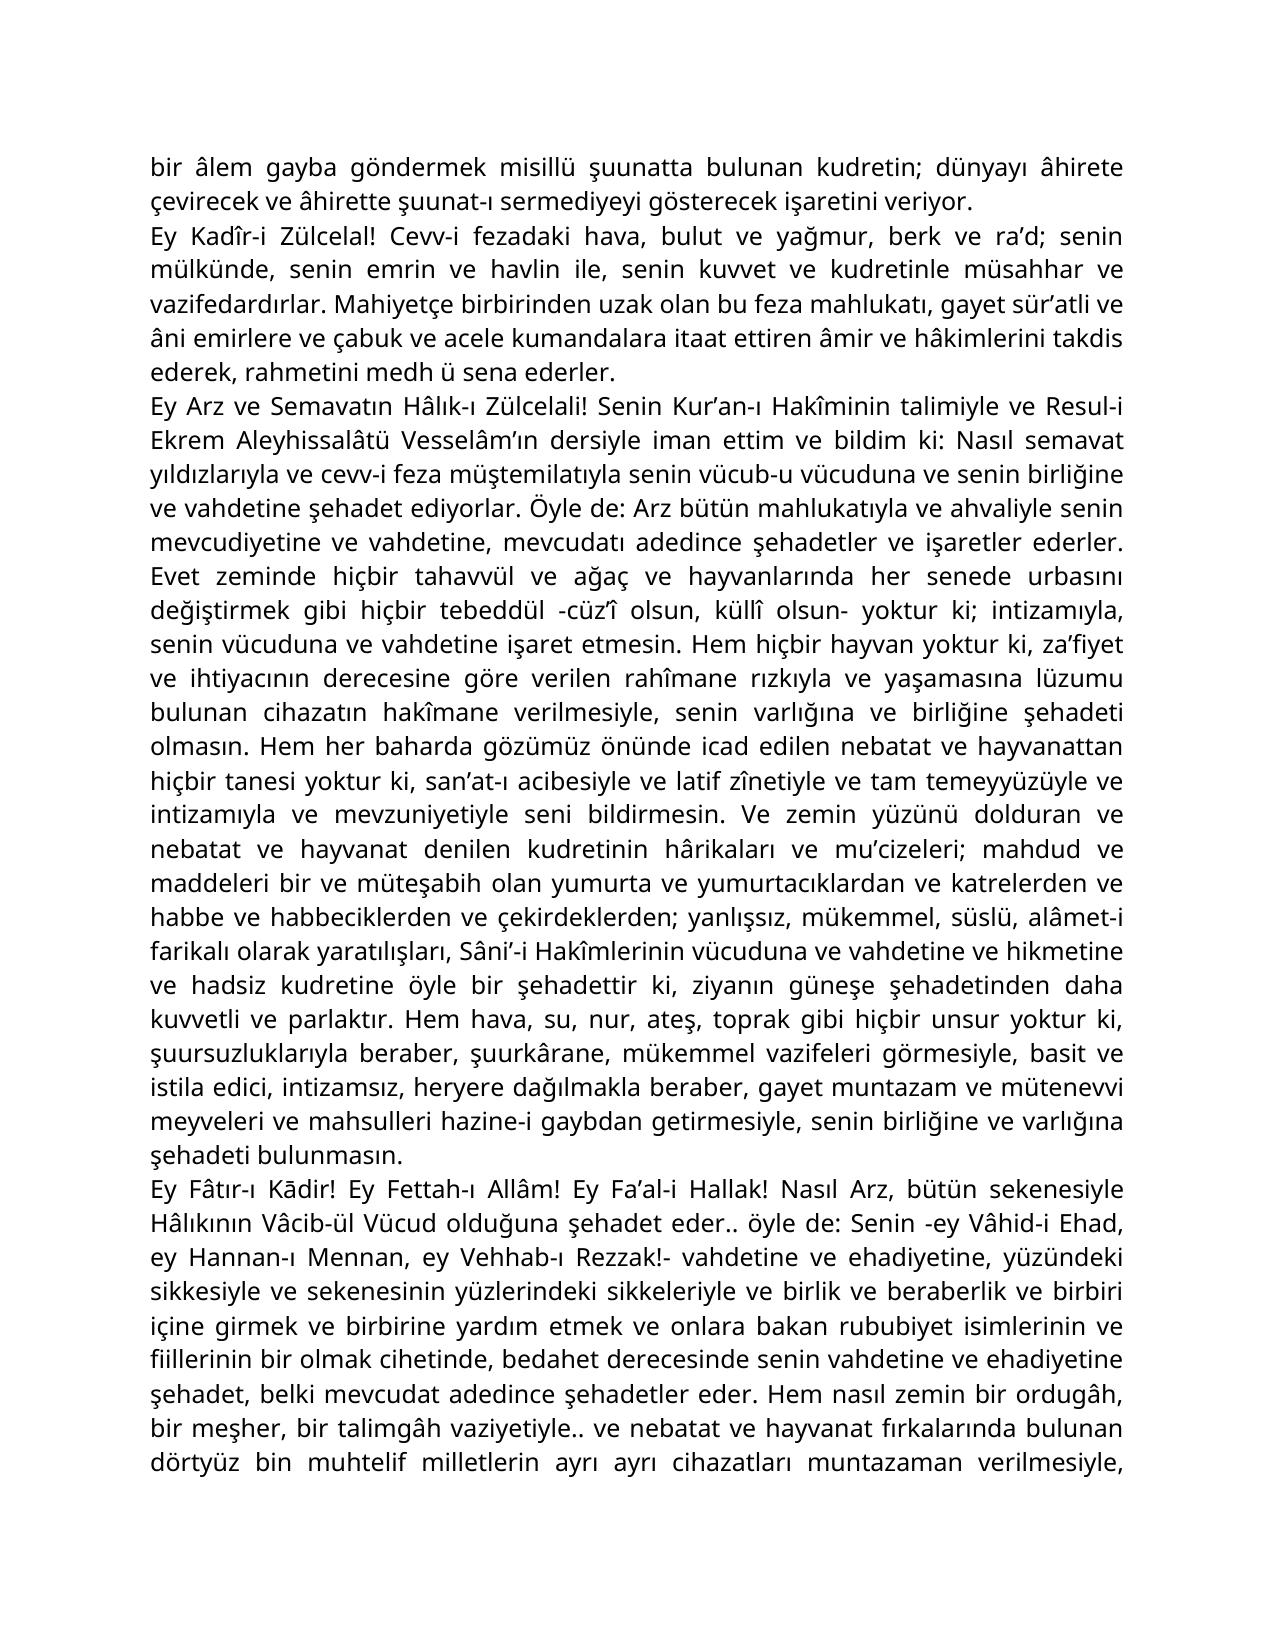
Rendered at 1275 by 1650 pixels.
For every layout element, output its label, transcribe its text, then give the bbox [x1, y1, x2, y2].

text Ey Kadîr-i Zülcelal! Cevv-i fezadaki hava, bulut ve yağmur, berk ve ra’d; senin mülkünde, senin emrin ve havlin ile, senin kuvvet ve kudretinle müsahhar ve vazifedardırlar. Mahiyetçe birbirinden uzak olan bu feza mahlukatı, gayet sür’atli ve âni emirlere ve çabuk ve acele kumandalara itaat ettiren âmir ve hâkimlerini takdis ederek, rahmetini medh ü sena ederler. [150, 218, 1125, 388]
text bir âlem gayba göndermek misillü şuunatta bulunan kudretin; dünyayı âhirete çevirecek ve âhirette şuunat-ı sermediyeyi gösterecek işaretini veriyor. [150, 150, 1125, 218]
text Ey Fâtır-ı Kādir! Ey Fettah-ı Allâm! Ey Fa’al-i Hallak! Nasıl Arz, bütün sekenesiyle Hâlıkının Vâcib-ül Vücud olduğuna şehadet eder.. öyle de: Senin -ey Vâhid-i Ehad, ey Hannan-ı Mennan, ey Vehhab-ı Rezzak!- vahdetine ve ehadiyetine, yüzündeki sikkesiyle ve sekenesinin yüzlerindeki sikkeleriyle ve birlik ve beraberlik ve birbiri içine girmek ve birbirine yardım etmek ve onlara bakan rububiyet isimlerinin ve fiillerinin bir olmak cihetinde, bedahet derecesinde senin vahdetine ve ehadiyetine şehadet, belki mevcudat adedince şehadetler eder. Hem nasıl zemin bir ordugâh, bir meşher, bir talimgâh vaziyetiyle.. ve nebatat ve hayvanat fırkalarında bulunan dörtyüz bin muhtelif milletlerin ayrı ayrı cihazatları muntazaman verilmesiyle, [150, 1172, 1125, 1478]
text Ey Arz ve Semavatın Hâlık-ı Zülcelali! Senin Kur’an-ı Hakîminin talimiyle ve Resul-i Ekrem Aleyhissalâtü Vesselâm’ın dersiyle iman ettim ve bildim ki: Nasıl semavat yıldızlarıyla ve cevv-i feza müştemilatıyla senin vücub-u vücuduna ve senin birliğine ve vahdetine şehadet ediyorlar. Öyle de: Arz bütün mahlukatıyla ve ahvaliyle senin mevcudiyetine ve vahdetine, mevcudatı adedince şehadetler ve işaretler ederler. Evet zeminde hiçbir tahavvül ve ağaç ve hayvanlarında her senede urbasını değiştirmek gibi hiçbir tebeddül -cüz’î olsun, küllî olsun- yoktur ki; intizamıyla, senin vücuduna ve vahdetine işaret etmesin. Hem hiçbir hayvan yoktur ki, za’fiyet ve ihtiyacının derecesine göre verilen rahîmane rızkıyla ve yaşamasına lüzumu bulunan cihazatın hakîmane verilmesiyle, senin varlığına ve birliğine şehadeti olmasın. Hem her baharda gözümüz önünde icad edilen nebatat ve hayvanattan hiçbir tanesi yoktur ki, san’at-ı acibesiyle ve latif zînetiyle ve tam temeyyüzüyle ve intizamıyla ve mevzuniyetiyle seni bildirmesin. Ve zemin yüzünü dolduran ve nebatat ve hayvanat denilen kudretinin hârikaları ve mu’cizeleri; mahdud ve maddeleri bir ve müteşabih olan yumurta ve yumurtacıklardan ve katrelerden ve habbe ve habbeciklerden ve çekirdeklerden; yanlışsız, mükemmel, süslü, alâmet-i farikalı olarak yaratılışları, Sâni’-i Hakîmlerinin vücuduna ve vahdetine ve hikmetine ve hadsiz kudretine öyle bir şehadettir ki, ziyanın güneşe şehadetinden daha kuvvetli ve parlaktır. Hem hava, su, nur, ateş, toprak gibi hiçbir unsur yoktur ki, şuursuzluklarıyla beraber, şuurkârane, mükemmel vazifeleri görmesiyle, basit ve istila edici, intizamsız, heryere dağılmakla beraber, gayet muntazam ve mütenevvi meyveleri ve mahsulleri hazine-i gaybdan getirmesiyle, senin birliğine ve varlığına şehadeti bulunmasın. [150, 388, 1125, 1172]
